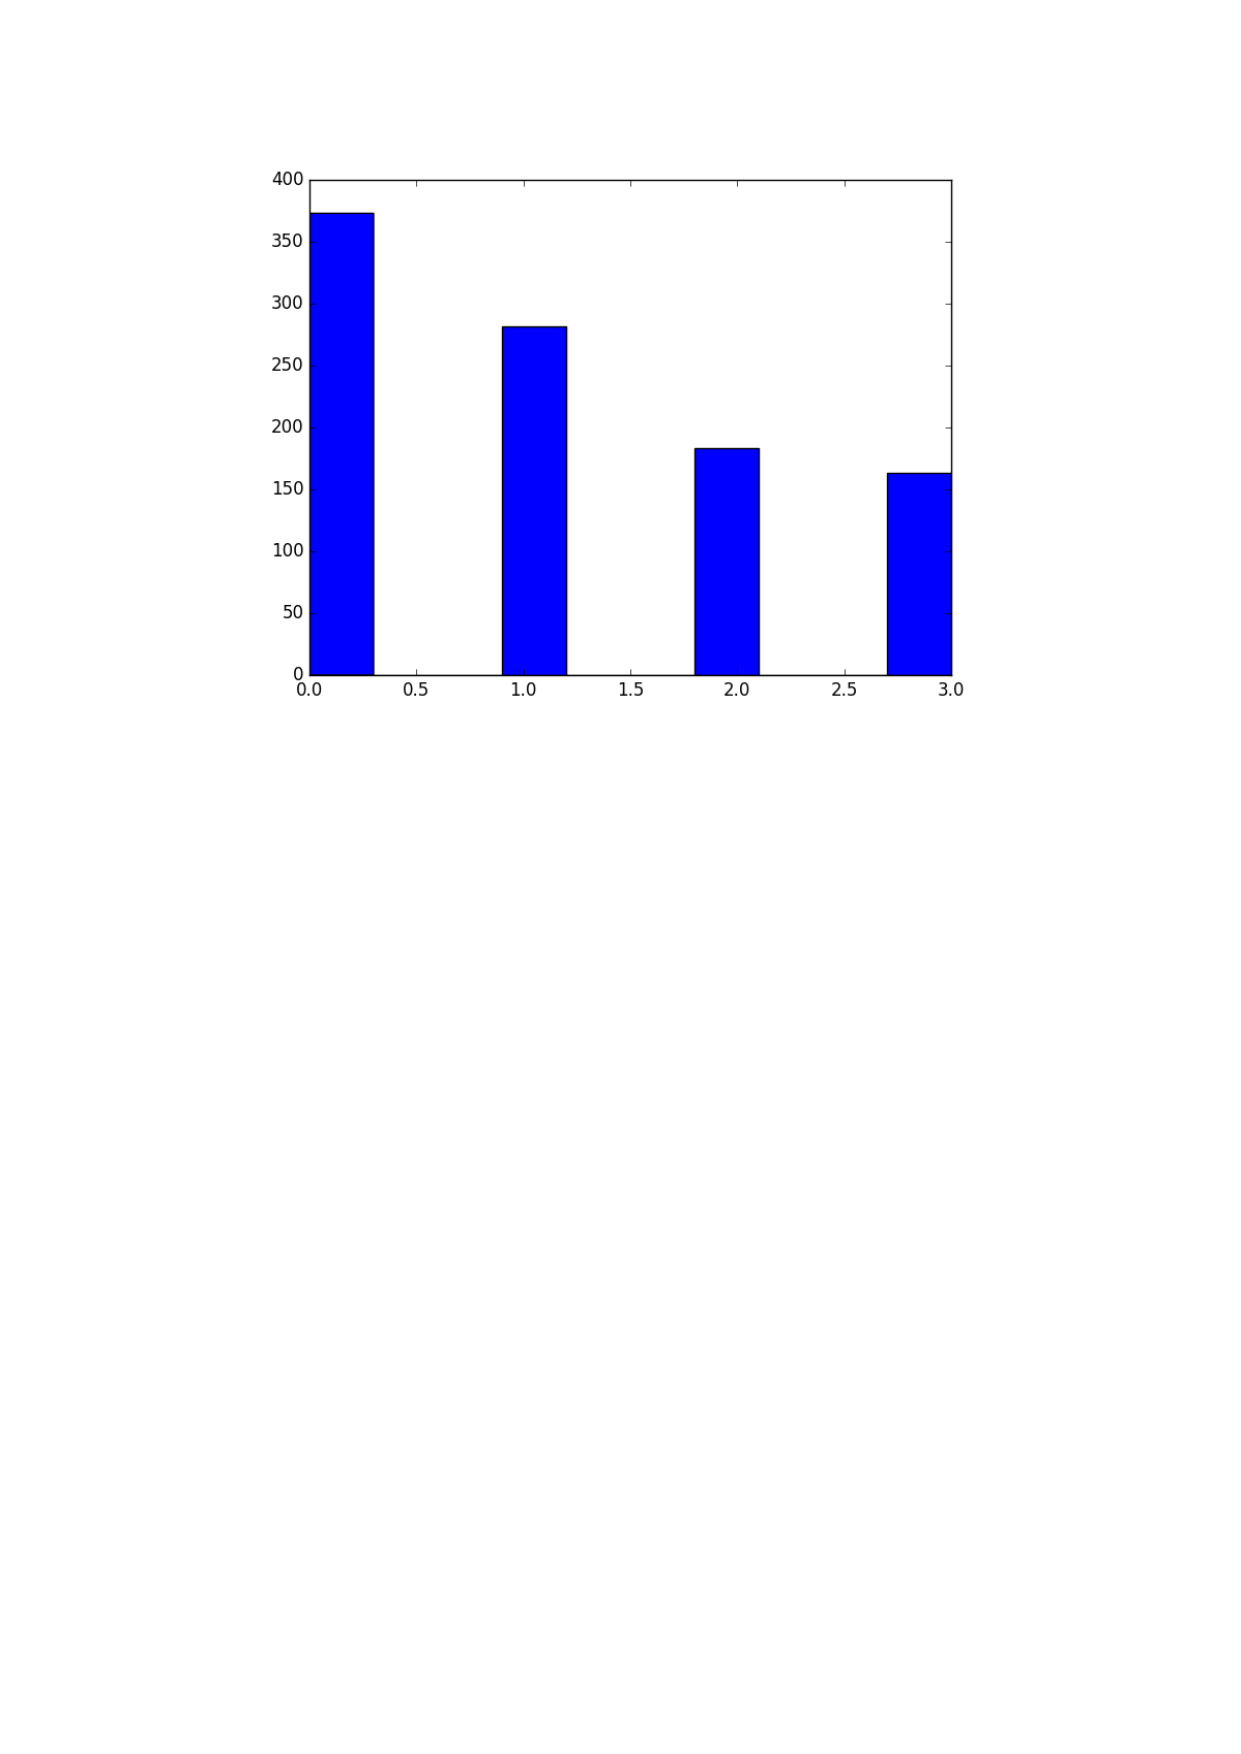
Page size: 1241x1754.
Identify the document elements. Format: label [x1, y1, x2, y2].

picture [206, 118, 1034, 737]
